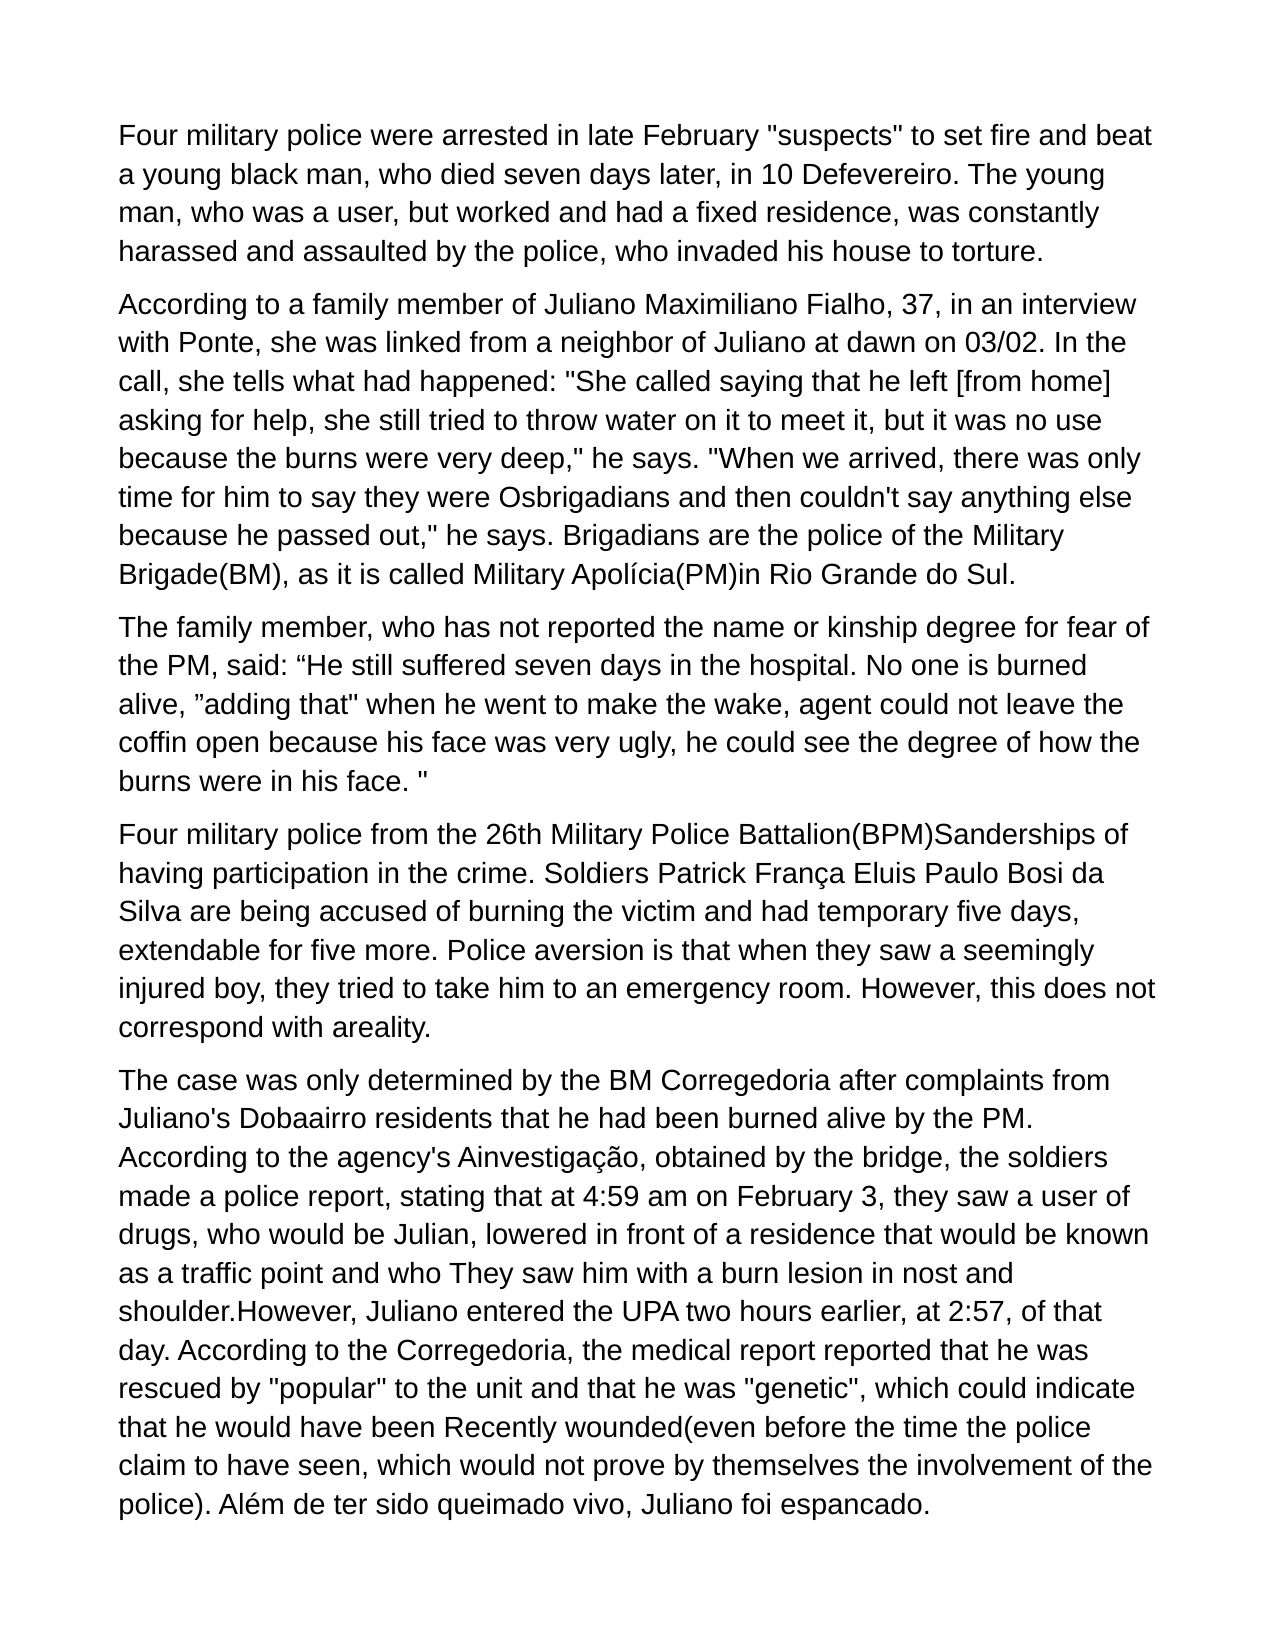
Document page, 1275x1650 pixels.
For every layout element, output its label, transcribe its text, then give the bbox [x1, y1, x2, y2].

text The case was only determined by the BM Corregedoria after complaints from Juliano's Dobaairro residents that he had been burned alive by the PM. According to the agency's Ainvestigação, obtained by the bridge, the soldiers made a police report, stating that at 4:59 am on February 3, they saw a user of drugs, who would be Julian, lowered in front of a residence that would be known as a traffic point and who They saw him with a burn lesion in nost and shoulder.However, Juliano entered the UPA two hours earlier, at 2:57, of that day. According to the Corregedoria, the medical report reported that he was rescued by "popular" to the unit and that he was "genetic", which could indicate that he would have been Recently wounded(even before the time the police claim to have seen, which would not prove by themselves the involvement of the police). Além de ter sido queimado vivo, Juliano foi espancado. [118, 1063, 1157, 1520]
text Four military police were arrested in late February "suspects" to set fire and beat a young black man, who died seven days later, in 10 Defevereiro. The young man, who was a user, but worked and had a fixed residence, was constantly harassed and assaulted by the police, who invaded his house to torture. [118, 118, 1157, 267]
text The family member, who has not reported the name or kinship degree for fear of the PM, said: “He still suffered seven days in the hospital. No one is burned alive, ”adding that" when he went to make the wake, agent could not leave the coffin open because his face was very ugly, he could see the degree of how the burns were in his face. " [118, 610, 1157, 797]
text According to a family member of Juliano Maximiliano Fialho, 37, in an interview with Ponte, she was linked from a neighbor of Juliano at dawn on 03/02. In the call, she tells what had happened: "She called saying that he left [from home] asking for help, she still tried to throw water on it to meet it, but it was no use because the burns were very deep," he says. "When we arrived, there was only time for him to say they were Osbrigadians and then couldn't say anything else because he passed out," he says. Brigadians are the police of the Military Brigade(BM), as it is called Military Apolícia(PM)in Rio Grande do Sul. [118, 287, 1157, 590]
text Four military police from the 26th Military Police Battalion(BPM)Sanderships of having participation in the crime. Soldiers Patrick França Eluis Paulo Bosi da Silva are being accused of burning the victim and had temporary five days, extendable for five more. Police aversion is that when they saw a seemingly injured boy, they tried to take him to an emergency room. However, this does not correspond with areality. [118, 817, 1157, 1043]
